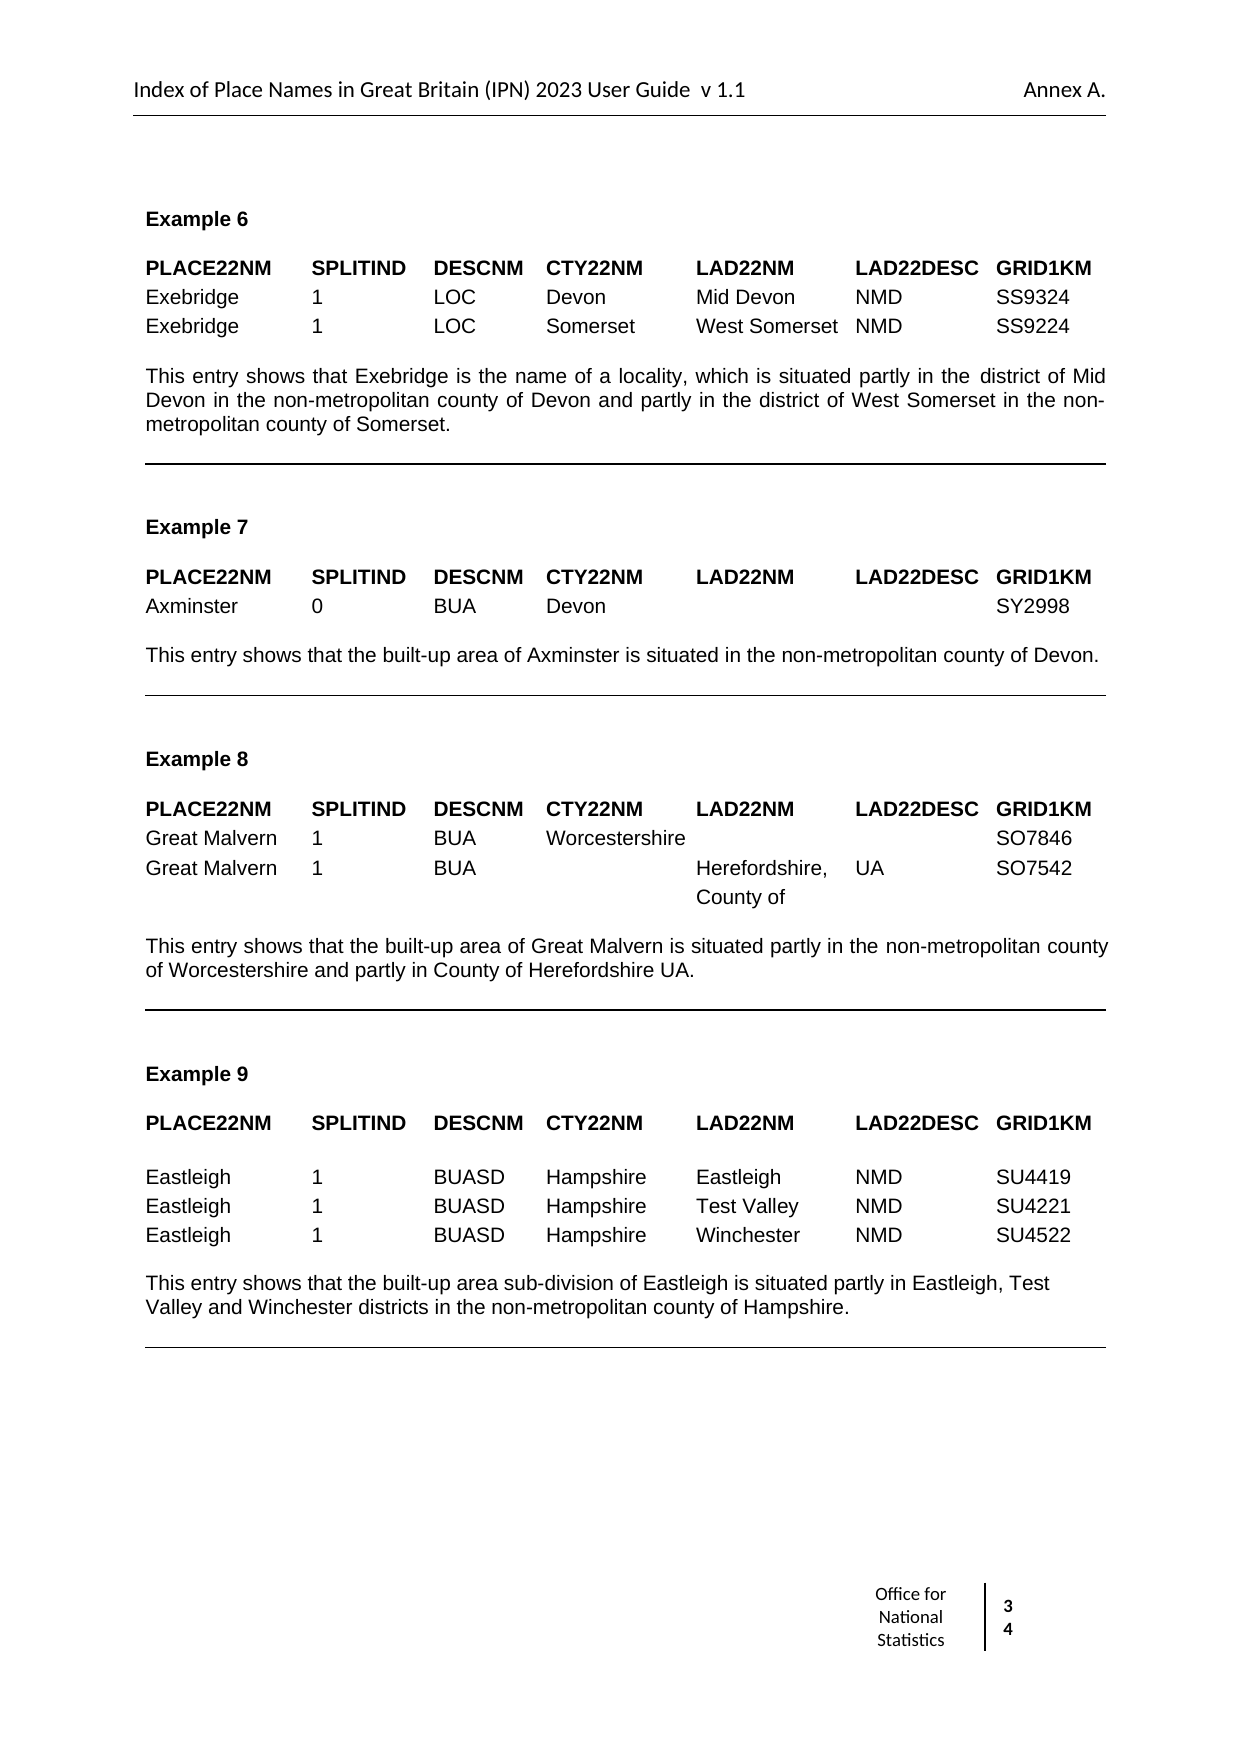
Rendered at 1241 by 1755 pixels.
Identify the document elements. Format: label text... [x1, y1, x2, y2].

text This entry shows that Exebridge is the name of a locality, which is situated partly in the district of Mid Devon in the non-metropolitan county of Devon and partly in the district of West Somerset in the non-metropolitan county of Somerset. [145, 364, 1106, 436]
text Eastleigh 1 BUASD Hampshire Test Valley NMD SU4221 [145, 1194, 1106, 1218]
subtitle Example 9 [145, 1061, 1106, 1085]
text Great Malvern 1 BUA Herefordshire, UA SO7542 [145, 855, 1106, 879]
text County of [145, 884, 1106, 908]
subtitle PLACE22NM SPLITIND DESCNM CTY22NM LAD22NM LAD22DESC GRID1KM [145, 797, 1106, 821]
subtitle Example 6 [145, 206, 1106, 230]
text This entry shows that the built-up area of Axminster is situated in the non-metropolitan county of Devon. [145, 643, 1106, 667]
text Eastleigh 1 BUASD Hampshire Eastleigh NMD SU4419 [145, 1165, 1106, 1189]
text Exebridge 1 LOC Devon Mid Devon NMD SS9324 [145, 285, 1106, 309]
text Eastleigh 1 BUASD Hampshire Winchester NMD SU4522 [145, 1223, 1106, 1247]
text This entry shows that the built-up area of Great Malvern is situated partly in the non-metropolitan county of Worcestershire and partly in County of Herefordshire UA. [145, 934, 1108, 982]
subtitle PLACE22NM SPLITIND DESCNM CTY22NM LAD22NM LAD22DESC GRID1KM [145, 256, 1108, 280]
text This entry shows that the built-up area sub-division of Eastleigh is situated partly in Eastleigh, Test Valley and Winchester districts in the non-metropolitan county of Hampshire. [145, 1271, 1108, 1319]
text Great Malvern 1 BUA Worcestershire SO7846 [145, 826, 1106, 850]
text Exebridge 1 LOC Somerset West Somerset NMD SS9224 [145, 314, 1106, 338]
subtitle Example 8 [145, 747, 1106, 771]
subtitle Example 7 [145, 515, 321, 539]
text Axminster 0 BUA Devon SY2998 [145, 594, 1106, 618]
subtitle PLACE22NM SPLITIND DESCNM CTY22NM LAD22NM LAD22DESC GRID1KM [145, 1111, 1106, 1135]
subtitle PLACE22NM SPLITIND DESCNM CTY22NM LAD22NM LAD22DESC GRID1KM [145, 564, 1108, 588]
